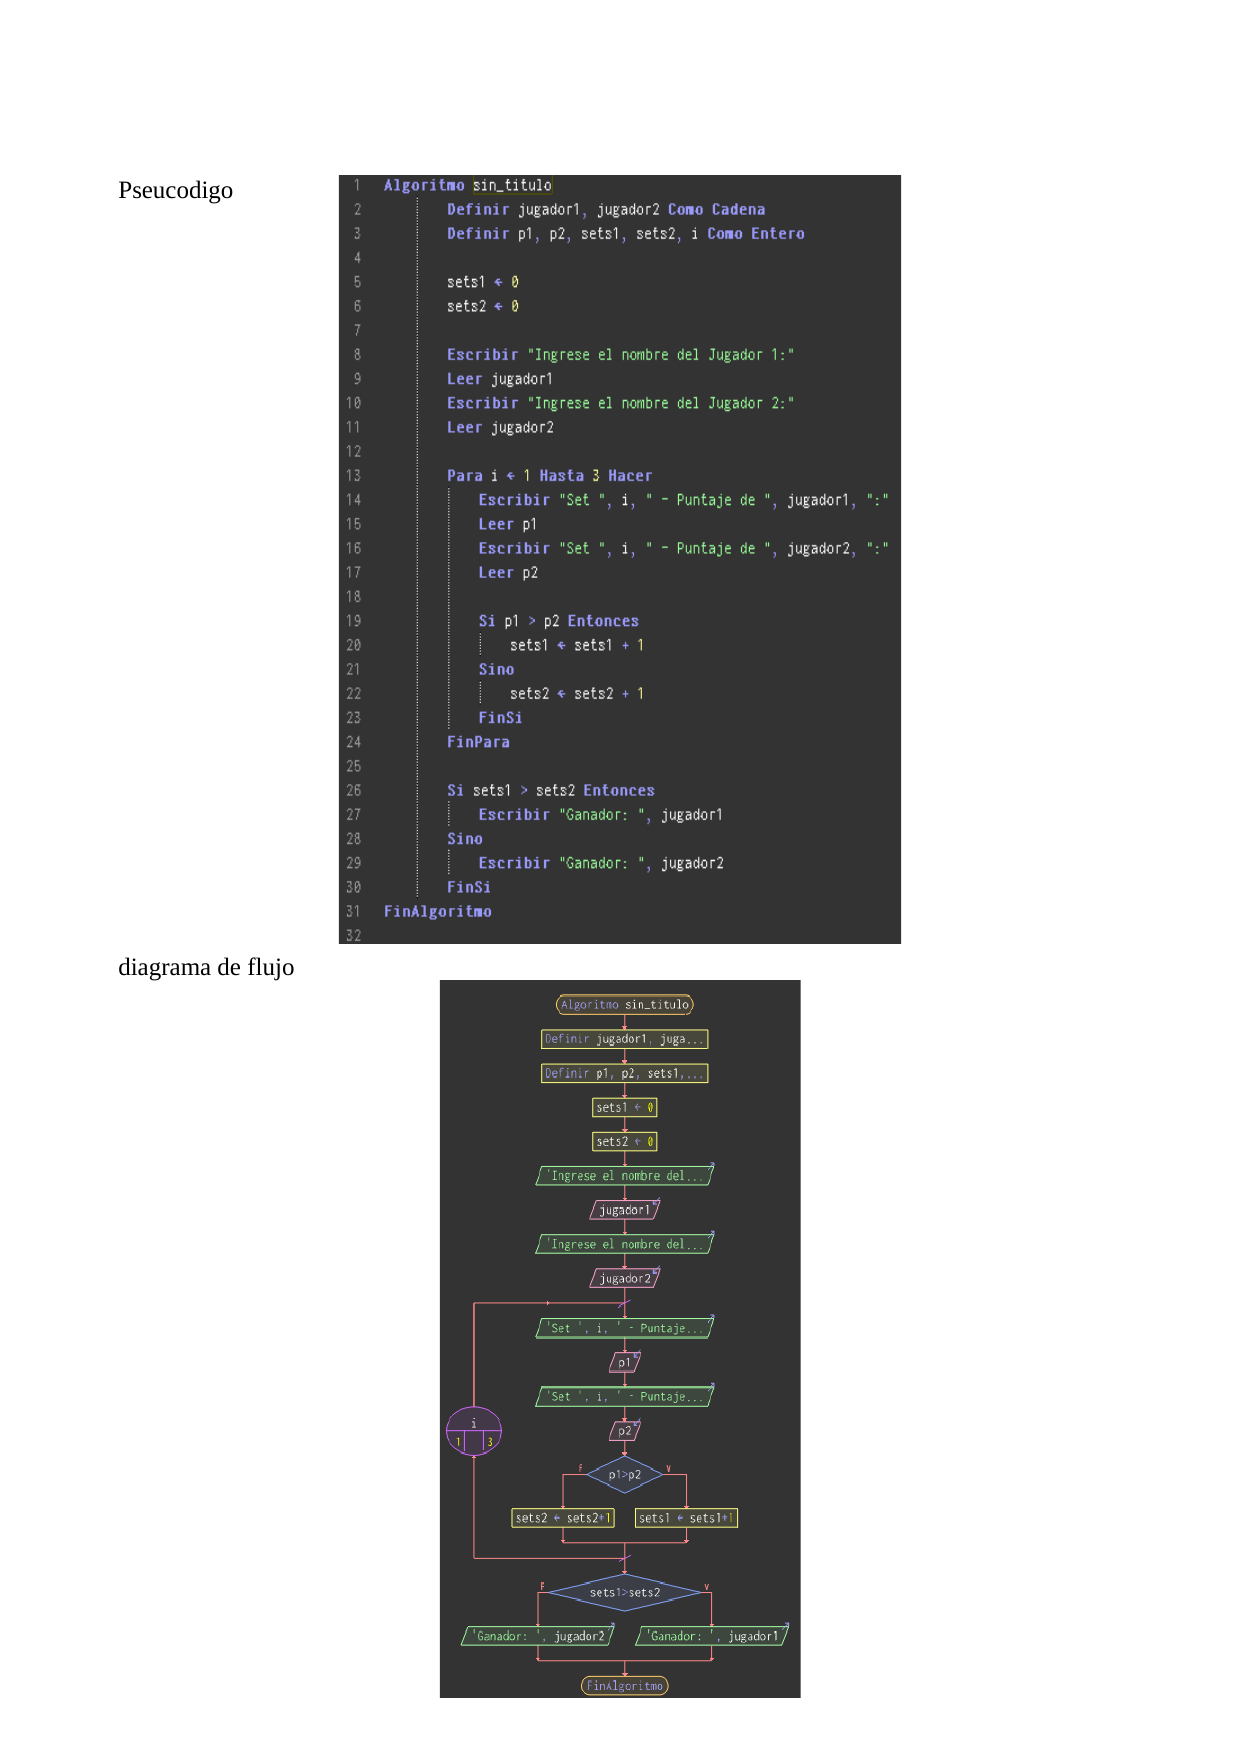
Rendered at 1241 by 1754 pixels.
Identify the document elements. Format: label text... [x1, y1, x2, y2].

text diagrama de flujo [118, 952, 1122, 981]
picture [338, 175, 902, 944]
text [902, 176, 1122, 204]
text Pseucodigo [118, 176, 338, 204]
picture [439, 980, 801, 1698]
